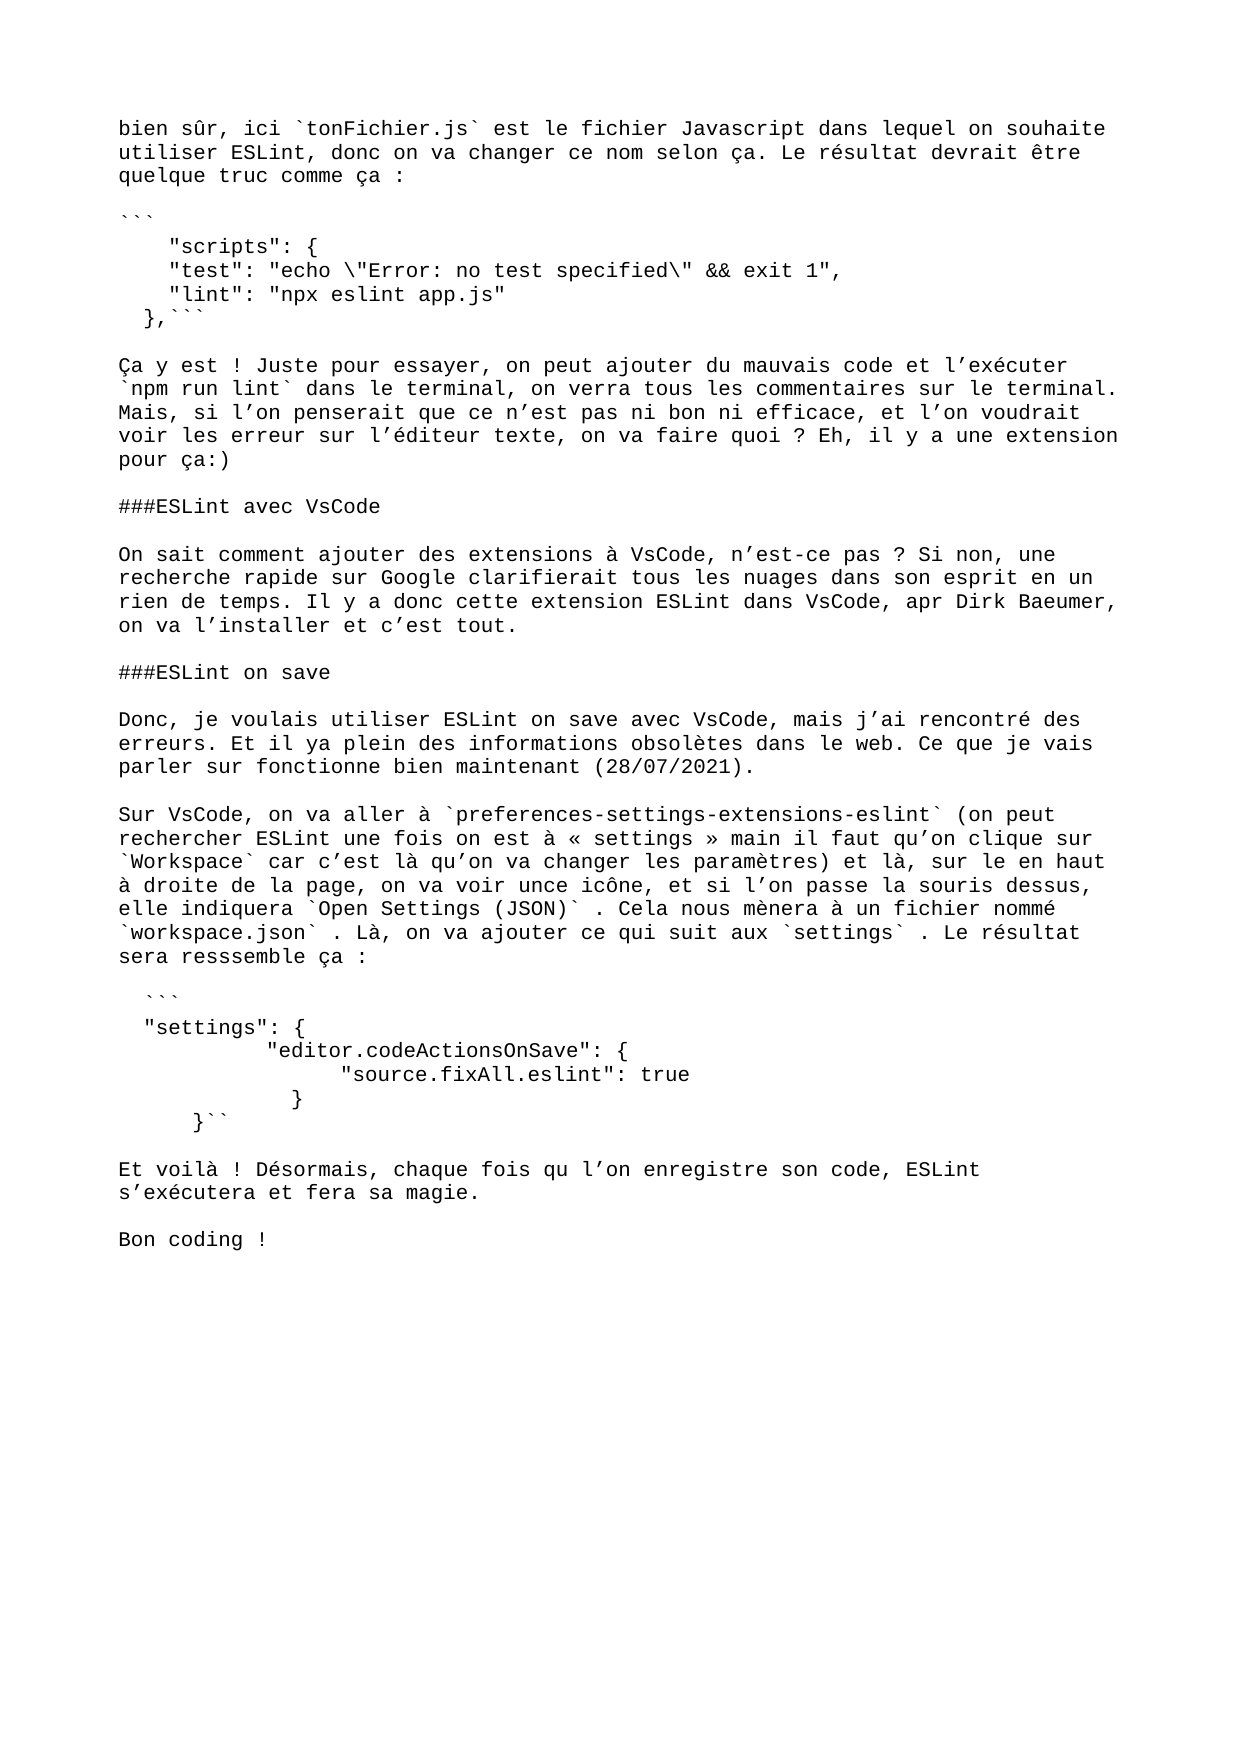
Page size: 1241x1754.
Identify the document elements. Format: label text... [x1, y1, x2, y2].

text "editor.codeActionsOnSave": { [118, 1040, 1122, 1064]
text Bon coding ! [118, 1229, 1122, 1253]
text Et voilà ! Désormais, chaque fois qu l’on enregistre son code, ESLint s’exécutera et fera sa magie. [118, 1158, 1122, 1206]
text Donc, je voulais utiliser ESLint on save avec VsCode, mais j’ai rencontré des erreurs. Et il ya plein des informations obsolètes dans le web. Ce que je vais parler sur fonctionne bien maintenant (28/07/2021). [118, 709, 1122, 780]
text "settings": { [118, 1017, 1122, 1040]
text ###ESLint avec VsCode [118, 496, 1122, 520]
text ``` [118, 213, 1122, 236]
text "lint": "npx eslint app.js" [118, 284, 1122, 307]
text }`` [118, 1111, 1122, 1135]
text },``` [118, 307, 1122, 331]
text "source.fixAll.eslint": true [118, 1064, 1122, 1088]
text } [118, 1088, 1122, 1111]
text "scripts": { [118, 236, 1122, 260]
text ###ESLint on save [118, 662, 1122, 686]
text On sait comment ajouter des extensions à VsCode, n’est-ce pas ? Si non, une recherche rapide sur Google clarifierait tous les nuages dans son esprit en un rien de temps. Il y a donc cette extension ESLint dans VsCode, apr Dirk Baeumer, on va l’installer et c’est tout. [118, 544, 1122, 638]
text bien sûr, ici `tonFichier.js` est le fichier Javascript dans lequel on souhaite utiliser ESLint, donc on va changer ce nom selon ça. Le résultat devrait être quelque truc comme ça : [118, 118, 1122, 189]
text Sur VsCode, on va aller à `preferences-settings-extensions-eslint` (on peut rechercher ESLint une fois on est à « settings » main il faut qu’on clique sur `Workspace` car c’est là qu’on va changer les paramètres) et là, sur le en haut à droite de la page, on va voir unce icône, et si l’on passe la souris dessus, elle indiquera `Open Settings (JSON)` . Cela nous mènera à un fichier nommé `workspace.json` . Là, on va ajouter ce qui suit aux `settings` . Le résultat sera resssemble ça : [118, 804, 1122, 969]
text ``` [118, 993, 1122, 1017]
text "test": "echo \"Error: no test specified\" && exit 1", [118, 260, 1122, 284]
text Ça y est ! Juste pour essayer, on peut ajouter du mauvais code et l’exécuter `npm run lint` dans le terminal, on verra tous les commentaires sur le terminal. Mais, si l’on penserait que ce n’est pas ni bon ni efficace, et l’on voudrait voir les erreur sur l’éditeur texte, on va faire quoi ? Eh, il y a une extension pour ça:) [118, 354, 1122, 473]
